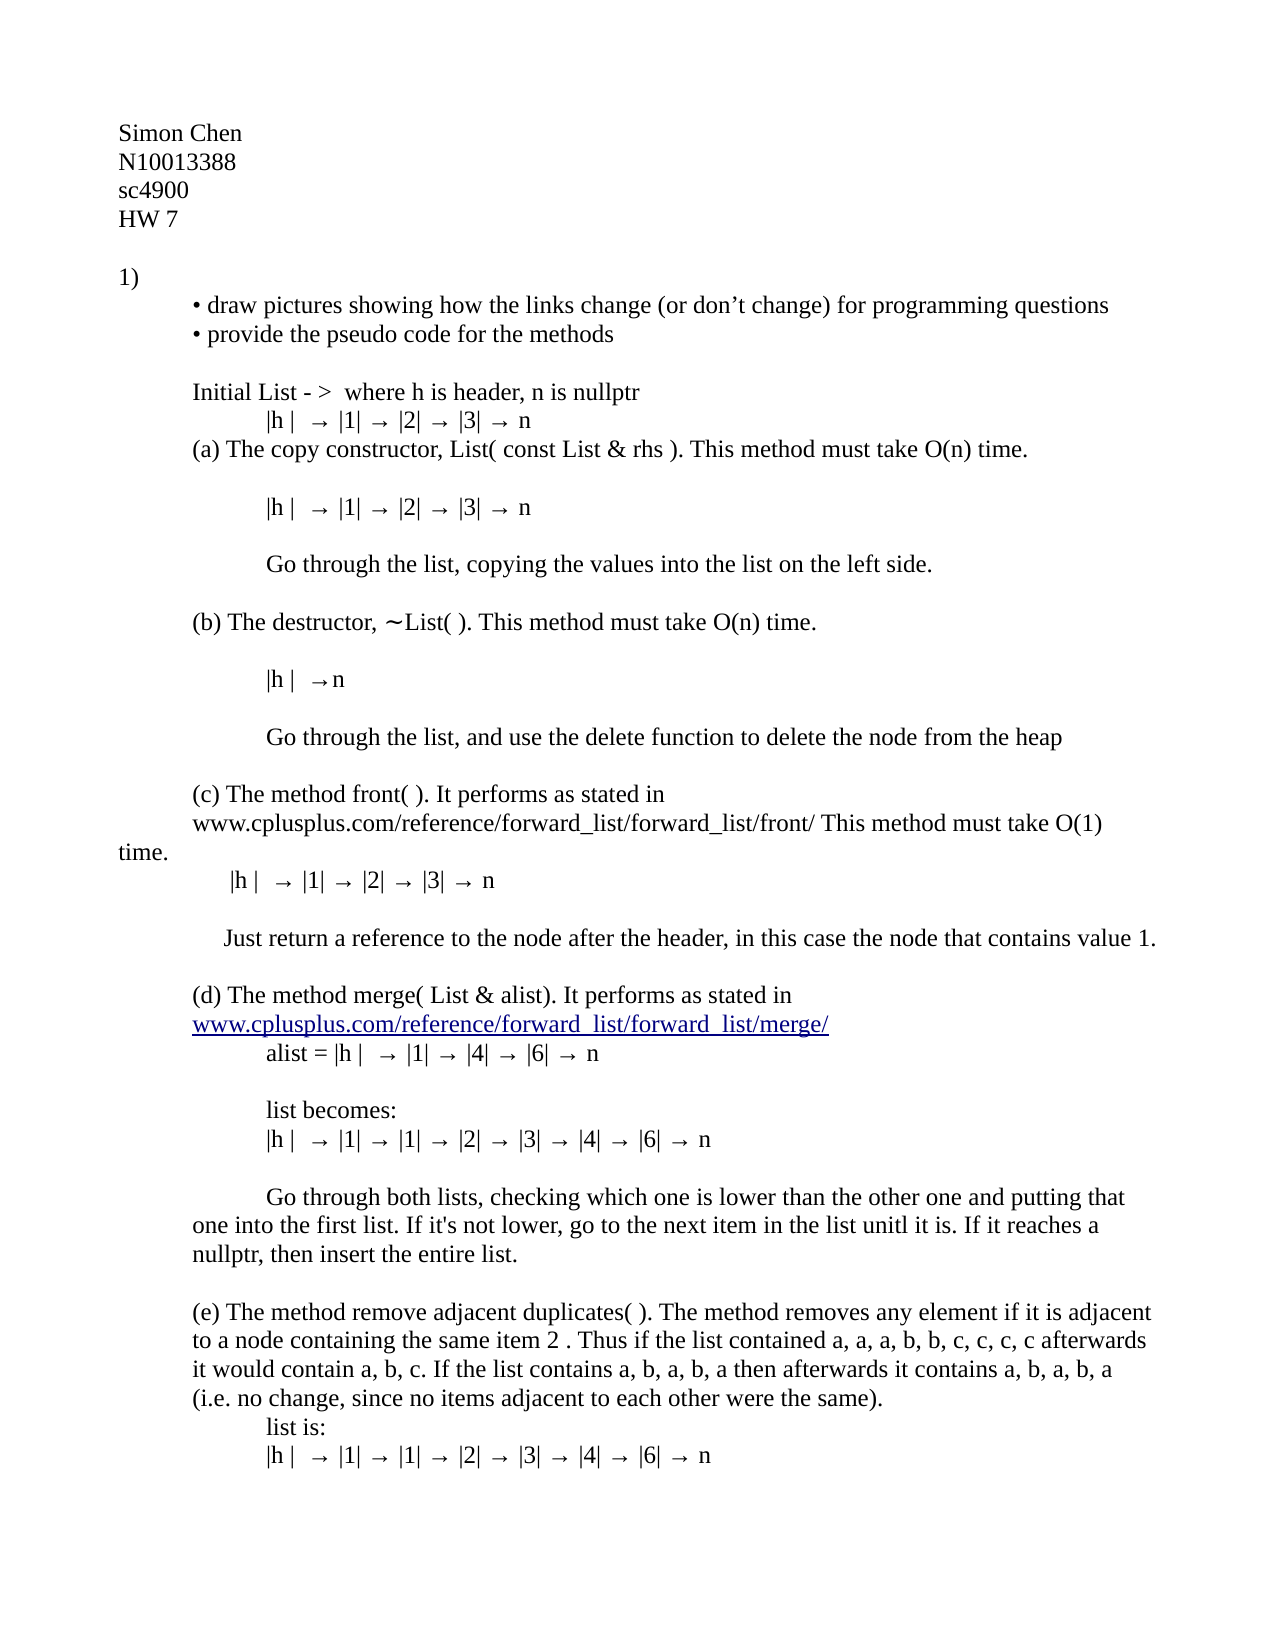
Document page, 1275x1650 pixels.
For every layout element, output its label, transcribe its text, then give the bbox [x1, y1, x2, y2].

text list becomes: [118, 1096, 1157, 1124]
text • provide the pseudo code for the methods [118, 319, 1157, 348]
text alist = |h | → |1| → |4| → |6| → n [118, 1038, 1157, 1067]
text |h | →n [118, 664, 1157, 693]
text (b) The destructor, ∼List( ). This method must take O(n) time. [118, 607, 1157, 636]
text Simon Chen [118, 118, 1157, 147]
text (e) The method remove adjacent duplicates( ). The method removes any element if it is adjacent to a node containing the same item 2 . Thus if the list contained a, a, a, b, b, c, c, c, c afterwards it would contain a, b, c. If the list contains a, b, a, b, a then afterwards it contains a, b, a, b, a (i.e. no change, since no items adjacent to each other were the same). [118, 1297, 1157, 1412]
text www.cplusplus.com/reference/forward_list/forward_list/front/ This method must take O(1) time. [118, 808, 1157, 866]
text |h | → |1| → |2| → |3| → n [118, 406, 1157, 434]
text www.cplusplus.com/reference/forward_list/forward_list/merge/ [118, 1009, 1157, 1038]
text N10013388 [118, 147, 1157, 176]
text |h | → |1| → |2| → |3| → n [118, 866, 1157, 894]
text • draw pictures showing how the links change (or don’t change) for programming questions [118, 291, 1157, 319]
text list is: [118, 1412, 1157, 1441]
text Initial List - > where h is header, n is nullptr [118, 377, 1157, 406]
text sc4900 [118, 176, 1157, 204]
text (a) The copy constructor, List( const List & rhs ). This method must take O(n) time. [118, 434, 1157, 463]
text |h | → |1| → |1| → |2| → |3| → |4| → |6| → n [118, 1124, 1157, 1153]
text Go through both lists, checking which one is lower than the other one and putting that one into the first list. If it's not lower, go to the next item in the list unitl it is. If it reaches a nullptr, then insert the entire list. [118, 1182, 1157, 1268]
text Go through the list, copying the values into the list on the left side. [118, 549, 1157, 578]
text |h | → |1| → |1| → |2| → |3| → |4| → |6| → n [118, 1441, 1157, 1469]
text Go through the list, and use the delete function to delete the node from the heap [118, 722, 1157, 751]
text (d) The method merge( List & alist). It performs as stated in [118, 981, 1157, 1009]
text Just return a reference to the node after the header, in this case the node that contains value 1. [118, 923, 1157, 952]
text |h | → |1| → |2| → |3| → n [118, 492, 1157, 521]
text HW 7 [118, 204, 1157, 233]
text (c) The method front( ). It performs as stated in [118, 779, 1157, 808]
text 1) [118, 262, 1157, 291]
